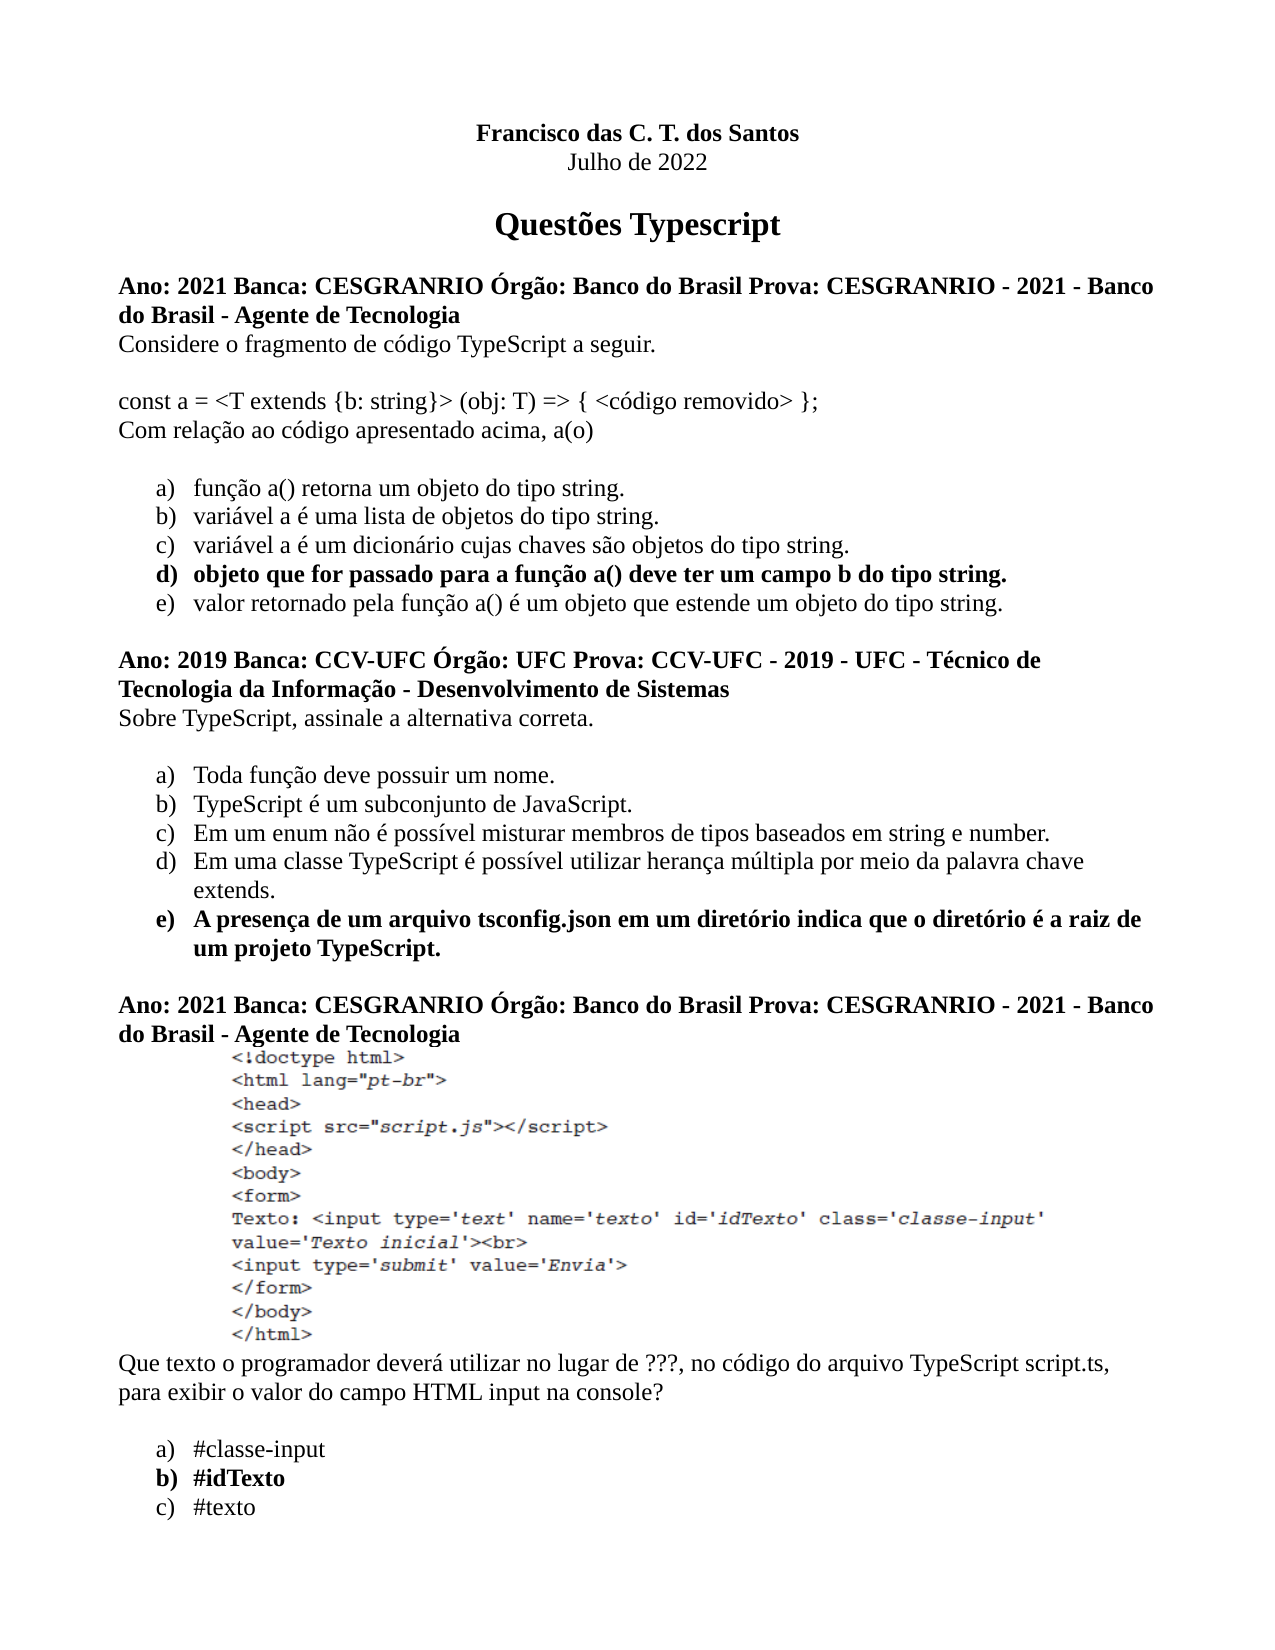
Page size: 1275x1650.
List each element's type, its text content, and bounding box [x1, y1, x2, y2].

list Em um enum não é possível misturar membros de tipos baseados em string e number. [156, 818, 1157, 846]
list #classe-input [156, 1434, 1157, 1463]
text Com relação ao código apresentado acima, a(o) [118, 415, 1157, 444]
text Ano: 2019 Banca: CCV-UFC Órgão: UFC Prova: CCV-UFC - 2019 - UFC - Técnico de Tecnologia da Informação - Desenvolvimento de Sistemas [118, 645, 1157, 703]
text Que texto o programador deverá utilizar no lugar de ???, no código do arquivo TypeScript script.ts, para exibir o valor do campo HTML input na console? [118, 1048, 1157, 1406]
list A presença de um arquivo tsconfig.json em um diretório indica que o diretório é a raiz de um projeto TypeScript. [156, 904, 1157, 961]
text Sobre TypeScript, assinale a alternativa correta. [118, 703, 1157, 731]
text Francisco das C. T. dos Santos [118, 118, 1157, 147]
picture [224, 1047, 1051, 1349]
text const a = <T extends {b: string}> (obj: T) => { <código removido> }; [118, 386, 1157, 415]
list variável a é um dicionário cujas chaves são objetos do tipo string. [156, 530, 1157, 559]
list #texto [156, 1492, 1157, 1521]
list valor retornado pela função a() é um objeto que estende um objeto do tipo string. [156, 588, 1157, 616]
list Toda função deve possuir um nome. [156, 760, 1157, 789]
list objeto que for passado para a função a() deve ter um campo b do tipo string. [156, 559, 1157, 588]
list TypeScript é um subconjunto de JavaScript. [156, 789, 1157, 818]
text Julho de 2022 [118, 147, 1157, 176]
list Em uma classe TypeScript é possível utilizar herança múltipla por meio da palavra chave extends. [156, 846, 1157, 904]
list variável a é uma lista de objetos do tipo string. [156, 501, 1157, 530]
text Ano: 2021 Banca: CESGRANRIO Órgão: Banco do Brasil Prova: CESGRANRIO - 2021 - Banco do Brasil - Agente de Tecnologia [118, 271, 1157, 329]
list #idTexto [156, 1463, 1157, 1492]
list função a() retorna um objeto do tipo string. [156, 473, 1157, 501]
text Questões Typescript [118, 204, 1157, 243]
text Considere o fragmento de código TypeScript a seguir. [118, 329, 1157, 358]
text Ano: 2021 Banca: CESGRANRIO Órgão: Banco do Brasil Prova: CESGRANRIO - 2021 - Banco do Brasil - Agente de Tecnologia [118, 990, 1157, 1048]
